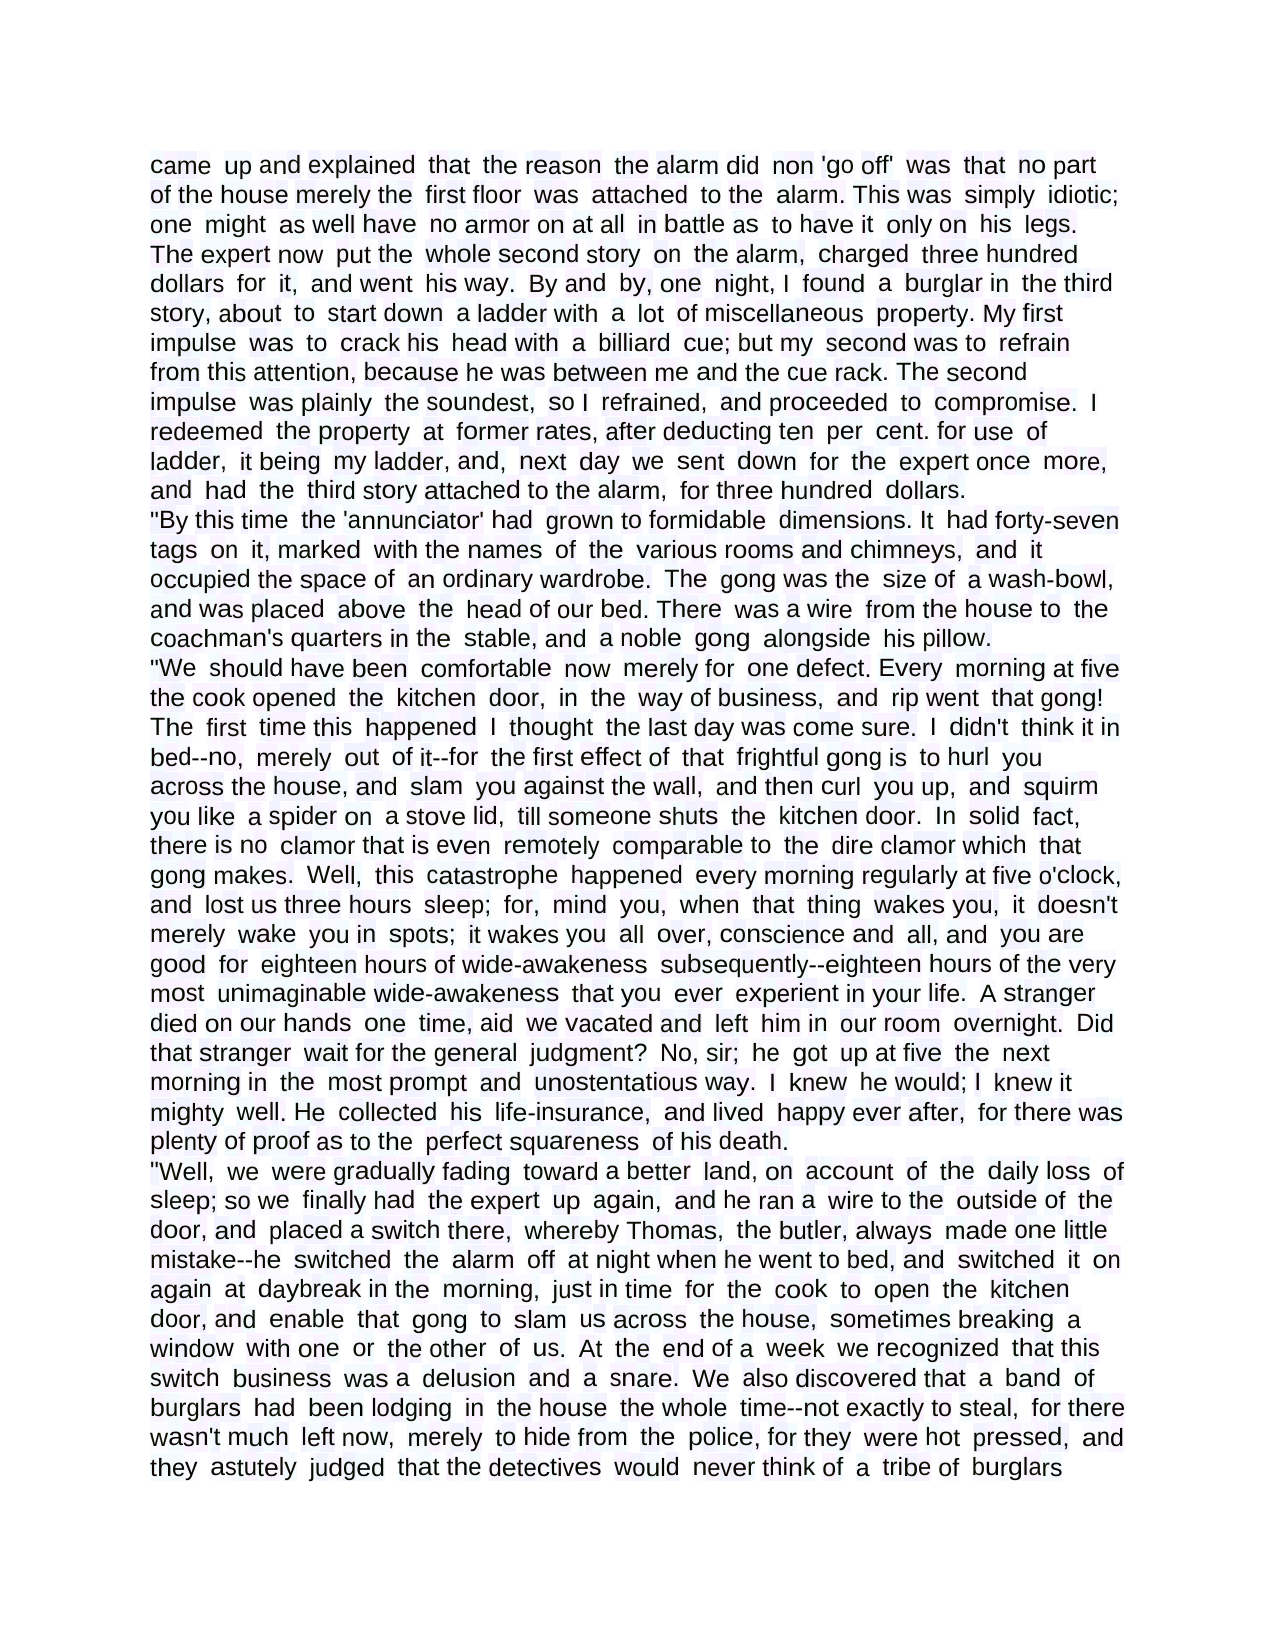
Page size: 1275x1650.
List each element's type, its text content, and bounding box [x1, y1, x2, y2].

text "We should have been comfortable now merely for one defect. Every morning at five the cook opened the kitchen door, in the way of business, and rip went that gong! The first time this happened I thought the last day was come sure. I didn't think it in bed--no, merely out of it--for the first effect of that frightful gong is to hurl you across the house, and slam you against the wall, and then curl you up, and squirm you like a spider on a stove lid, till someone shuts the kitchen door. In solid fact, there is no clamor that is even remotely comparable to the dire clamor which that gong makes. Well, this catastrophe happened every morning regularly at five o'clock, and lost us three hours sleep; for, mind you, when that thing wakes you, it doesn't merely wake you in spots; it wakes you all over, conscience and all, and you are good for eighteen hours of wide-awakeness subsequently--eighteen hours of the very most unimaginable wide-awakeness that you ever experient in your life. A stranger died on our hands one time, aid we vacated and left him in our room overnight. Did that stranger wait for the general judgment? No, sir; he got up at five the next morning in the most prompt and unostentatious way. I knew he would; I knew it mighty well. He collected his life-insurance, and lived happy ever after, for there was plenty of proof as to the perfect squareness of his death. [150, 653, 1125, 1156]
text "Well, we were gradually fading toward a better land, on account of the daily loss of sleep; so we finally had the expert up again, and he ran a wire to the outside of the door, and placed a switch there, whereby Thomas, the butler, always made one little mistake--he switched the alarm off at night when he went to bed, and switched it on again at daybreak in the morning, just in time for the cook to open the kitchen door, and enable that gong to slam us across the house, sometimes breaking a window with one or the other of us. At the end of a week we recognized that this switch business was a delusion and a snare. We also discovered that a band of burglars had been lodging in the house the whole time--not exactly to steal, for there wasn't much left now, merely to hide from the police, for they were hot pressed, and they astutely judged that the detectives would never think of a tribe of burglars [150, 1156, 1125, 1481]
text came up and explained that the reason the alarm did non 'go off' was that no part of the house merely the first floor was attached to the alarm. This was simply idiotic; one might as well have no armor on at all in battle as to have it only on his legs. The expert now put the whole second story on the alarm, charged three hundred dollars for it, and went his way. By and by, one night, I found a burglar in the third story, about to start down a ladder with a lot of miscellaneous property. My first impulse was to crack his head with a billiard cue; but my second was to refrain from this attention, because he was between me and the cue rack. The second impulse was plainly the soundest, so I refrained, and proceeded to compromise. I redeemed the property at former rates, after deducting ten per cent. for use of ladder, it being my ladder, and, next day we sent down for the expert once more, and had the third story attached to the alarm, for three hundred dollars. [150, 150, 1125, 505]
text "By this time the 'annunciator' had grown to formidable dimensions. It had forty-seven tags on it, marked with the names of the various rooms and chimneys, and it occupied the space of an ordinary wardrobe. The gong was the size of a wash-bowl, and was placed above the head of our bed. There was a wire from the house to the coachman's quarters in the stable, and a noble gong alongside his pillow. [150, 505, 1125, 653]
